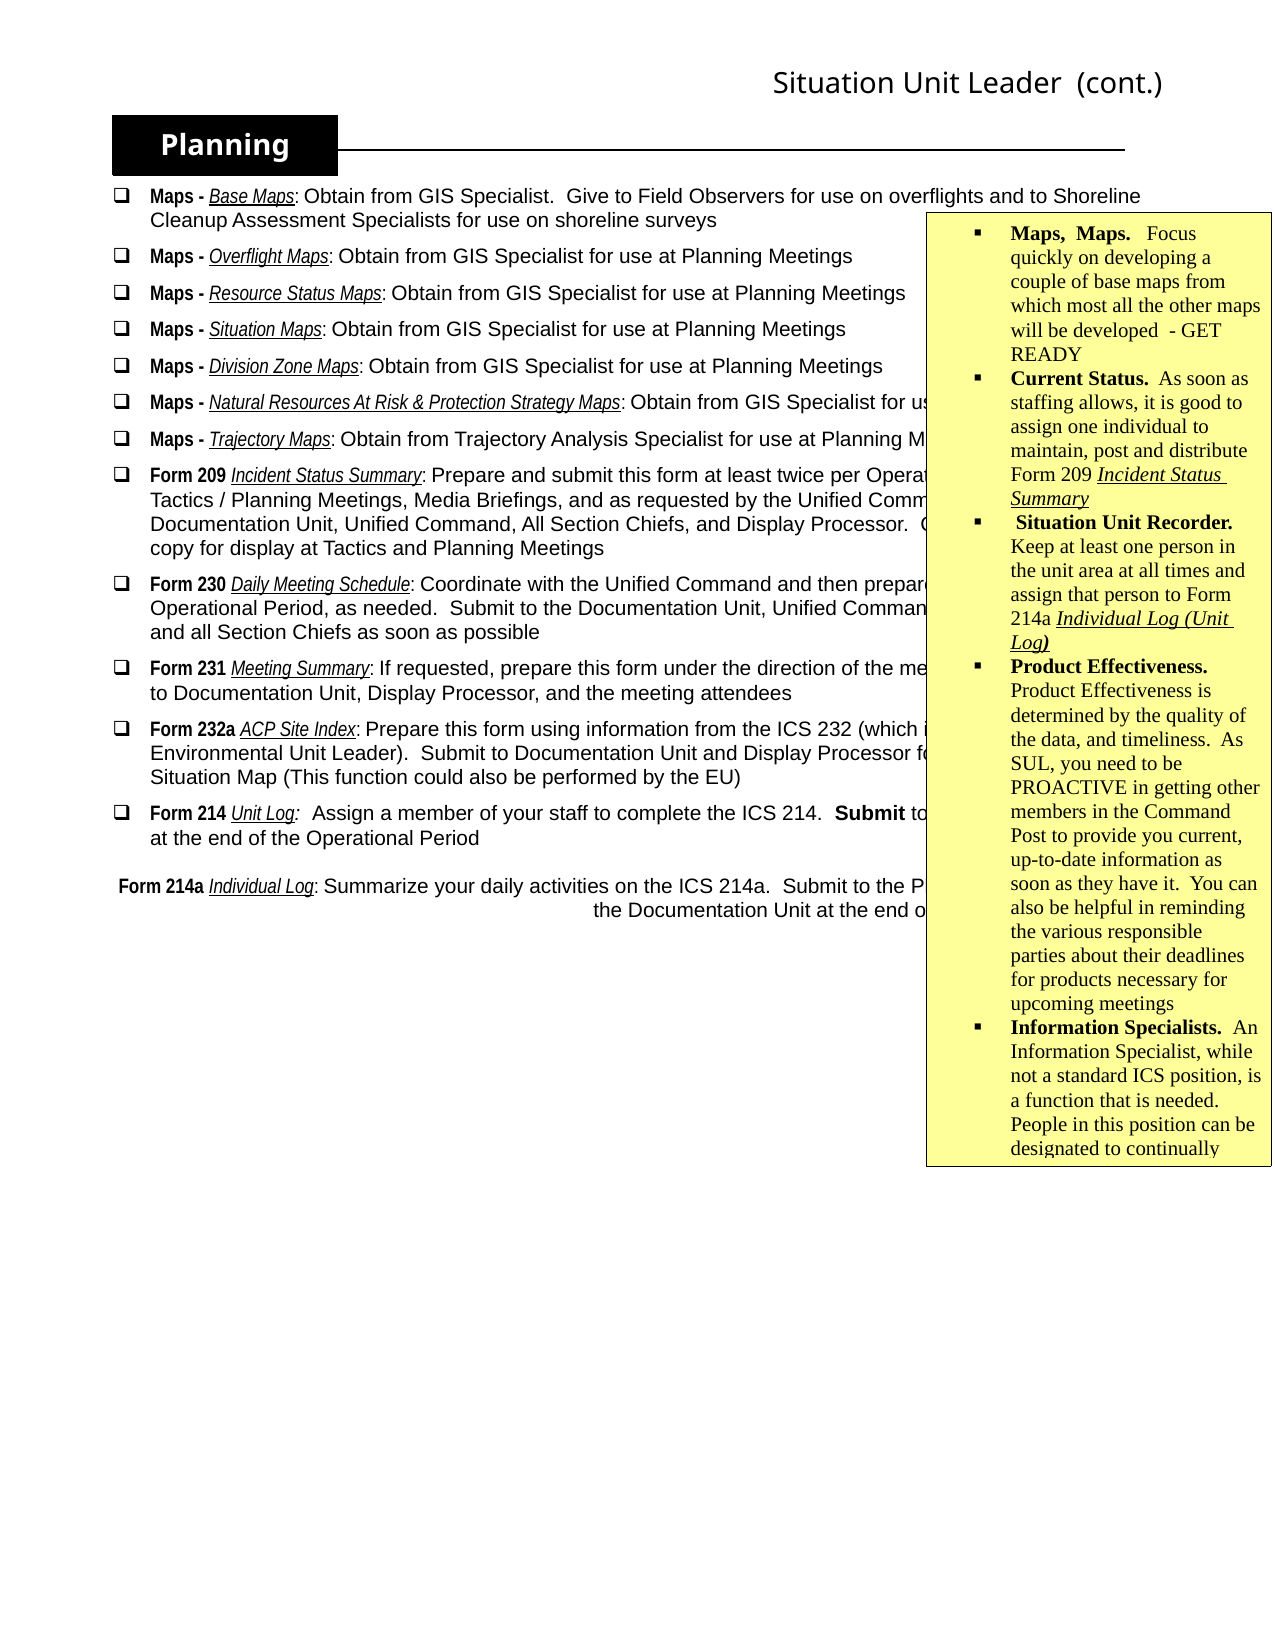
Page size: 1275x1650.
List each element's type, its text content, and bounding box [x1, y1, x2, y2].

list Form 231 Meeting Summary: If requested, prepare this form under the direction of the meeting facilitator. Submit to Documentation Unit, Display Processor, and the meeting attendees [112, 656, 926, 704]
list Maps - Trajectory Maps: Obtain from Trajectory Analysis Specialist for use at Planning Meetings [112, 427, 926, 451]
list Maps - Division Zone Maps: Obtain from GIS Specialist for use at Planning Meetings [112, 354, 926, 378]
list Current Status. As soon as staffing allows, it is good to assign one individual to maintain, post and distribute Form 209 Incident Status Summary [973, 366, 1262, 510]
text Products [338, 131, 1162, 171]
list Maps, Maps. Focus quickly on developing a couple of base maps from which most all the other maps will be developed - GET READY [973, 221, 1262, 366]
list Form 214 Unit Log: Assign a member of your staff to complete the ICS 214. Submit to the Documentation Unit at the end of the Operational Period [112, 801, 926, 849]
list Form 209 Incident Status Summary: Prepare and submit this form at least twice per Operational Period, and before Tactics / Planning Meetings, Media Briefings, and as requested by the Unified Command. Submit to Documentation Unit, Unified Command, All Section Chiefs, and Display Processor. Create a poster-sized copy for display at Tactics and Planning Meetings [112, 463, 926, 559]
list Information Specialists. An Information Specialist, while not a standard ICS position, is a function that is needed. People in this position can be designated to continually circulate in the Command Post and look, listen, capture & disseminate information as it becomes available. These people can facilitate the movement of critical and necessary information between Sections. Shuttle diplomacy is the mark of a good Information Specialist [973, 1015, 1262, 1157]
list Maps - Resource Status Maps: Obtain from GIS Specialist for use at Planning Meetings [112, 281, 926, 304]
list Maps - Natural Resources At Risk & Protection Strategy Maps: Obtain from GIS Specialist for use at Planning Meetings [112, 390, 926, 414]
list Maps - Base Maps: Obtain from GIS Specialist. Give to Field Observers for use on overflights and to Shoreline Cleanup Assessment Specialists for use on shoreline surveys [112, 183, 1162, 231]
list Maps - Situation Maps: Obtain from GIS Specialist for use at Planning Meetings [112, 317, 926, 341]
list Maps - Overflight Maps: Obtain from GIS Specialist for use at Planning Meetings [112, 244, 926, 268]
list Situation Unit Recorder. Keep at least one person in the unit area at all times and assign that person to Form 214a Individual Log (Unit Log) [973, 510, 1262, 654]
list Product Effectiveness. Product Effectiveness is determined by the quality of the data, and timeliness. As SUL, you need to be PROACTIVE in getting other members in the Command Post to provide you current, up-to-date information as soon as they have it. You can also be helpful in reminding the various responsible parties about their deadlines for products necessary for upcoming meetings [973, 654, 1262, 1015]
text Form 214a Individual Log: Summarize your daily activities on the ICS 214a. Submit to the Planning Section Chief and the Documentation Unit at the end of each Operational Period [112, 874, 926, 922]
list Form 232a ACP Site Index: Prepare this form using information from the ICS 232 (which is prepared by the Environmental Unit Leader). Submit to Documentation Unit and Display Processor for posting next to the Situation Map (This function could also be performed by the EU) [112, 717, 926, 789]
list Form 230 Daily Meeting Schedule: Coordinate with the Unified Command and then prepare form for each Operational Period, as needed. Submit to the Documentation Unit, Unified Command, Display Processor, and all Section Chiefs as soon as possible [112, 572, 926, 644]
